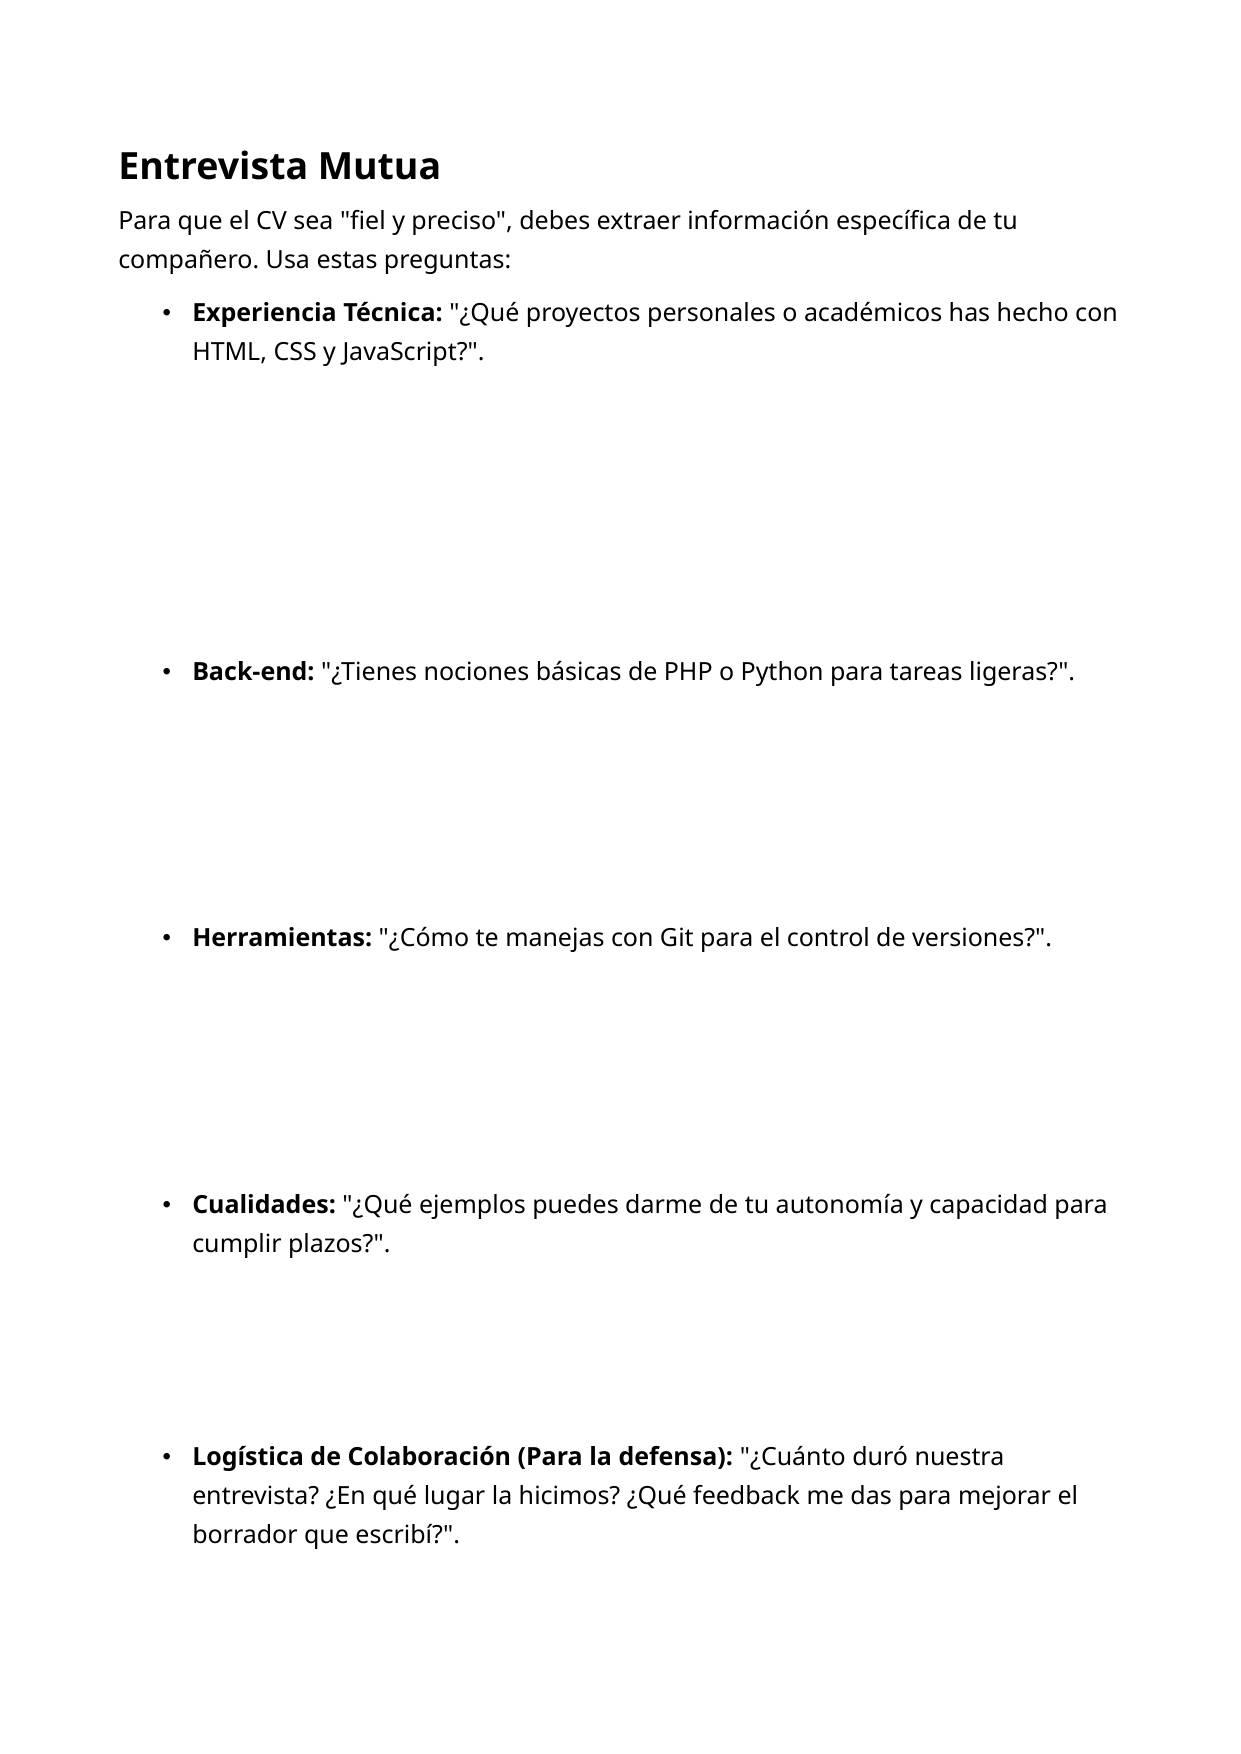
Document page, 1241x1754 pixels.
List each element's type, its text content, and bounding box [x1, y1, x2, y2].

subtitle Entrevista Mutua [118, 139, 1122, 190]
list Cualidades: "¿Qué ejemplos puedes darme de tu autonomía y capacidad para cumplir plazos?". [162, 1187, 1122, 1259]
list Logística de Colaboración (Para la defensa): "¿Cuánto duró nuestra entrevista? ¿En qué lugar la hicimos? ¿Qué feedback me das para mejorar el borrador que escribí?". [162, 1439, 1122, 1550]
list Experiencia Técnica: "¿Qué proyectos personales o académicos has hecho con HTML, CSS y JavaScript?". [162, 294, 1122, 367]
text Para que el CV sea "fiel y preciso", debes extraer información específica de tu compañero. Usa estas preguntas: [118, 202, 1122, 275]
list Herramientas: "¿Cómo te manejas con Git para el control de versiones?". [162, 920, 1122, 954]
list Back-end: "¿Tienes nociones básicas de PHP o Python para tareas ligeras?". [162, 653, 1122, 687]
